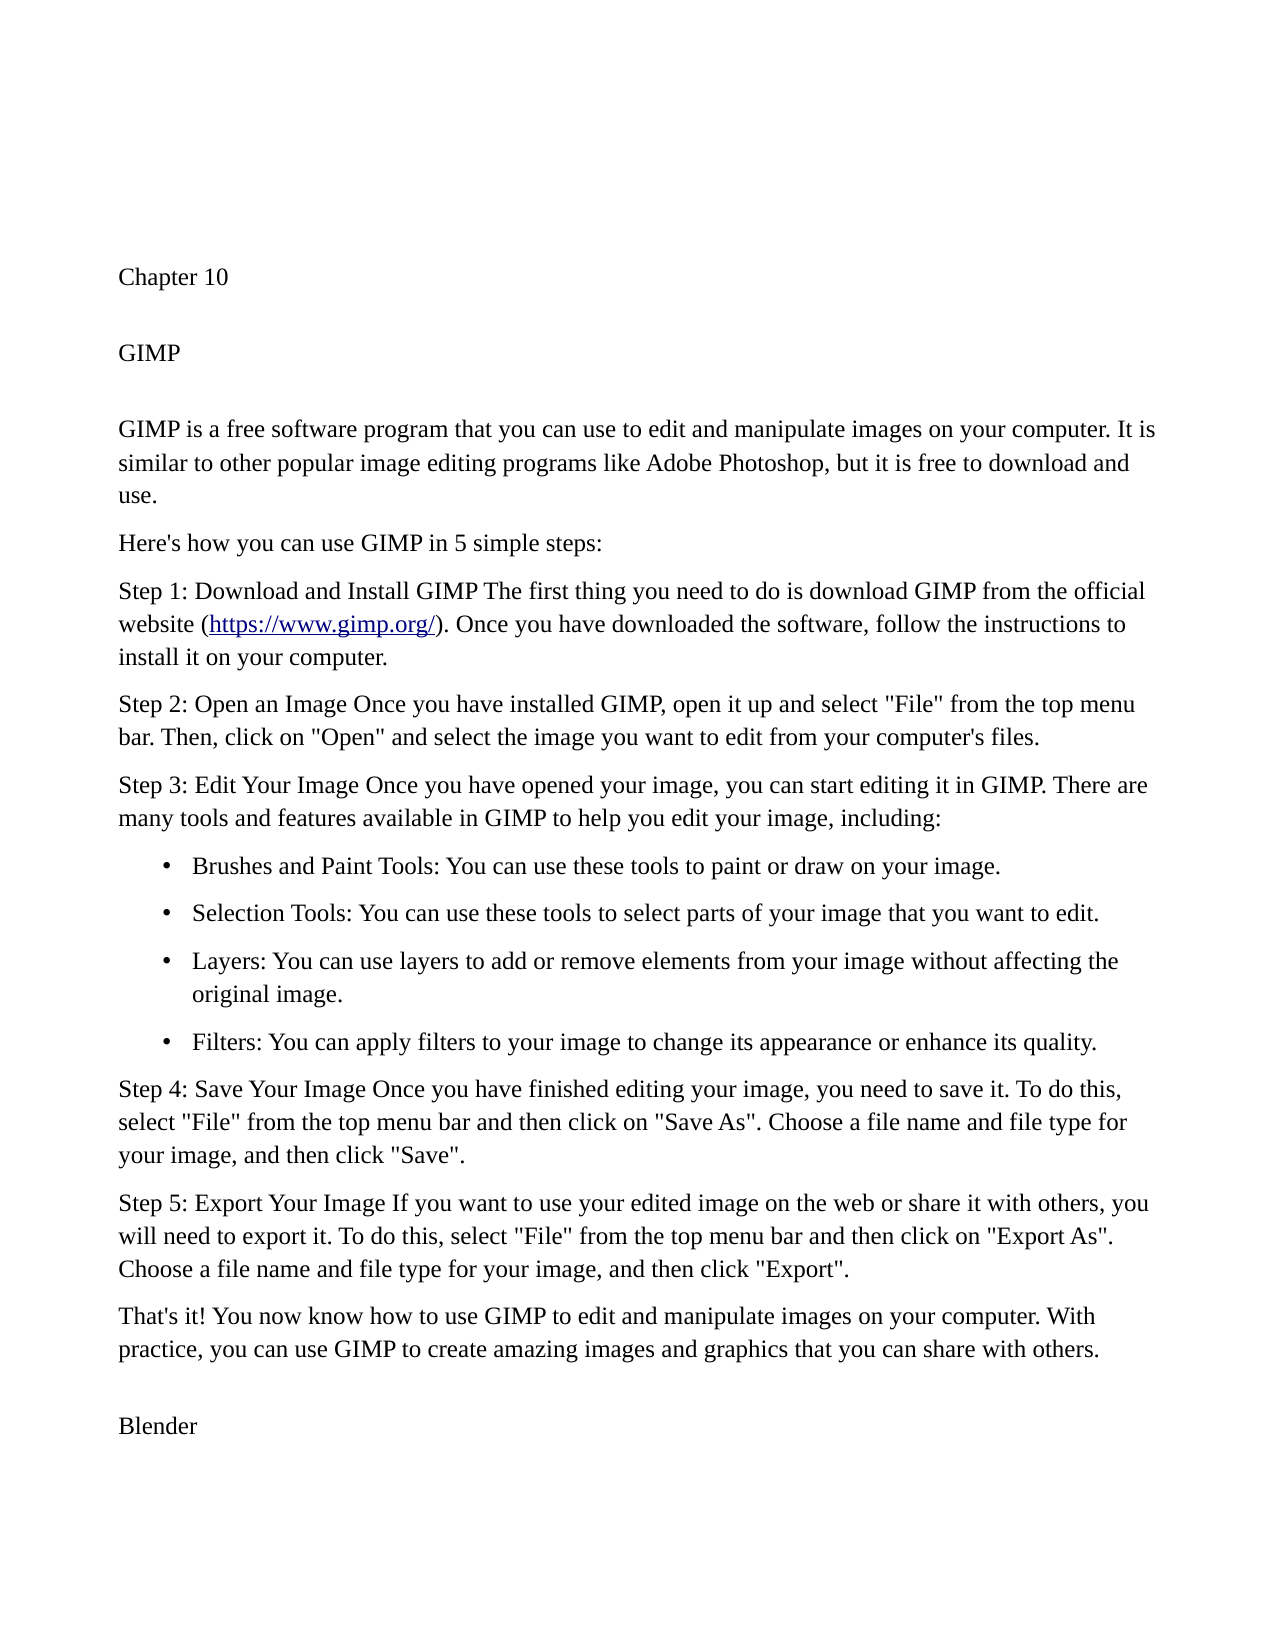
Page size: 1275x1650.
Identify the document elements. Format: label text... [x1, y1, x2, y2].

text Chapter 10 [118, 262, 1157, 291]
text Step 2: Open an Image Once you have installed GIMP, open it up and select "File" from the top menu bar. Then, click on "Open" and select the image you want to edit from your computer's files. [118, 689, 1157, 751]
text Step 3: Edit Your Image Once you have opened your image, you can start editing it in GIMP. There are many tools and features available in GIMP to help you edit your image, including: [118, 770, 1157, 832]
list Selection Tools: You can use these tools to select parts of your image that you want to edit. [162, 898, 1157, 927]
text Step 5: Export Your Image If you want to use your edited image on the web or share it with others, you will need to export it. To do this, select "File" from the top menu bar and then click on "Export As". Choose a file name and file type for your image, and then click "Export". [118, 1188, 1157, 1283]
text GIMP is a free software program that you can use to edit and manipulate images on your computer. It is similar to other popular image editing programs like Adobe Photoshop, but it is free to download and use. [118, 414, 1157, 509]
text Step 1: Download and Install GIMP The first thing you need to do is download GIMP from the official website (https://www.gimp.org/). Once you have downloaded the software, follow the instructions to install it on your computer. [118, 576, 1157, 671]
list Layers: You can use layers to add or remove elements from your image without affecting the original image. [162, 946, 1157, 1008]
text Step 4: Save Your Image Once you have finished editing your image, you need to save it. To do this, select "File" from the top menu bar and then click on "Save As". Choose a file name and file type for your image, and then click "Save". [118, 1074, 1157, 1169]
text Blender [118, 1411, 1157, 1439]
list Brushes and Paint Tools: You can use these tools to paint or draw on your image. [162, 851, 1157, 879]
text That's it! You now know how to use GIMP to edit and manipulate images on your computer. With practice, you can use GIMP to create amazing images and graphics that you can share with others. [118, 1301, 1157, 1363]
text Here's how you can use GIMP in 5 simple steps: [118, 528, 1157, 557]
list Filters: You can apply filters to your image to change its appearance or enhance its quality. [162, 1027, 1157, 1055]
text GIMP [118, 338, 1157, 367]
